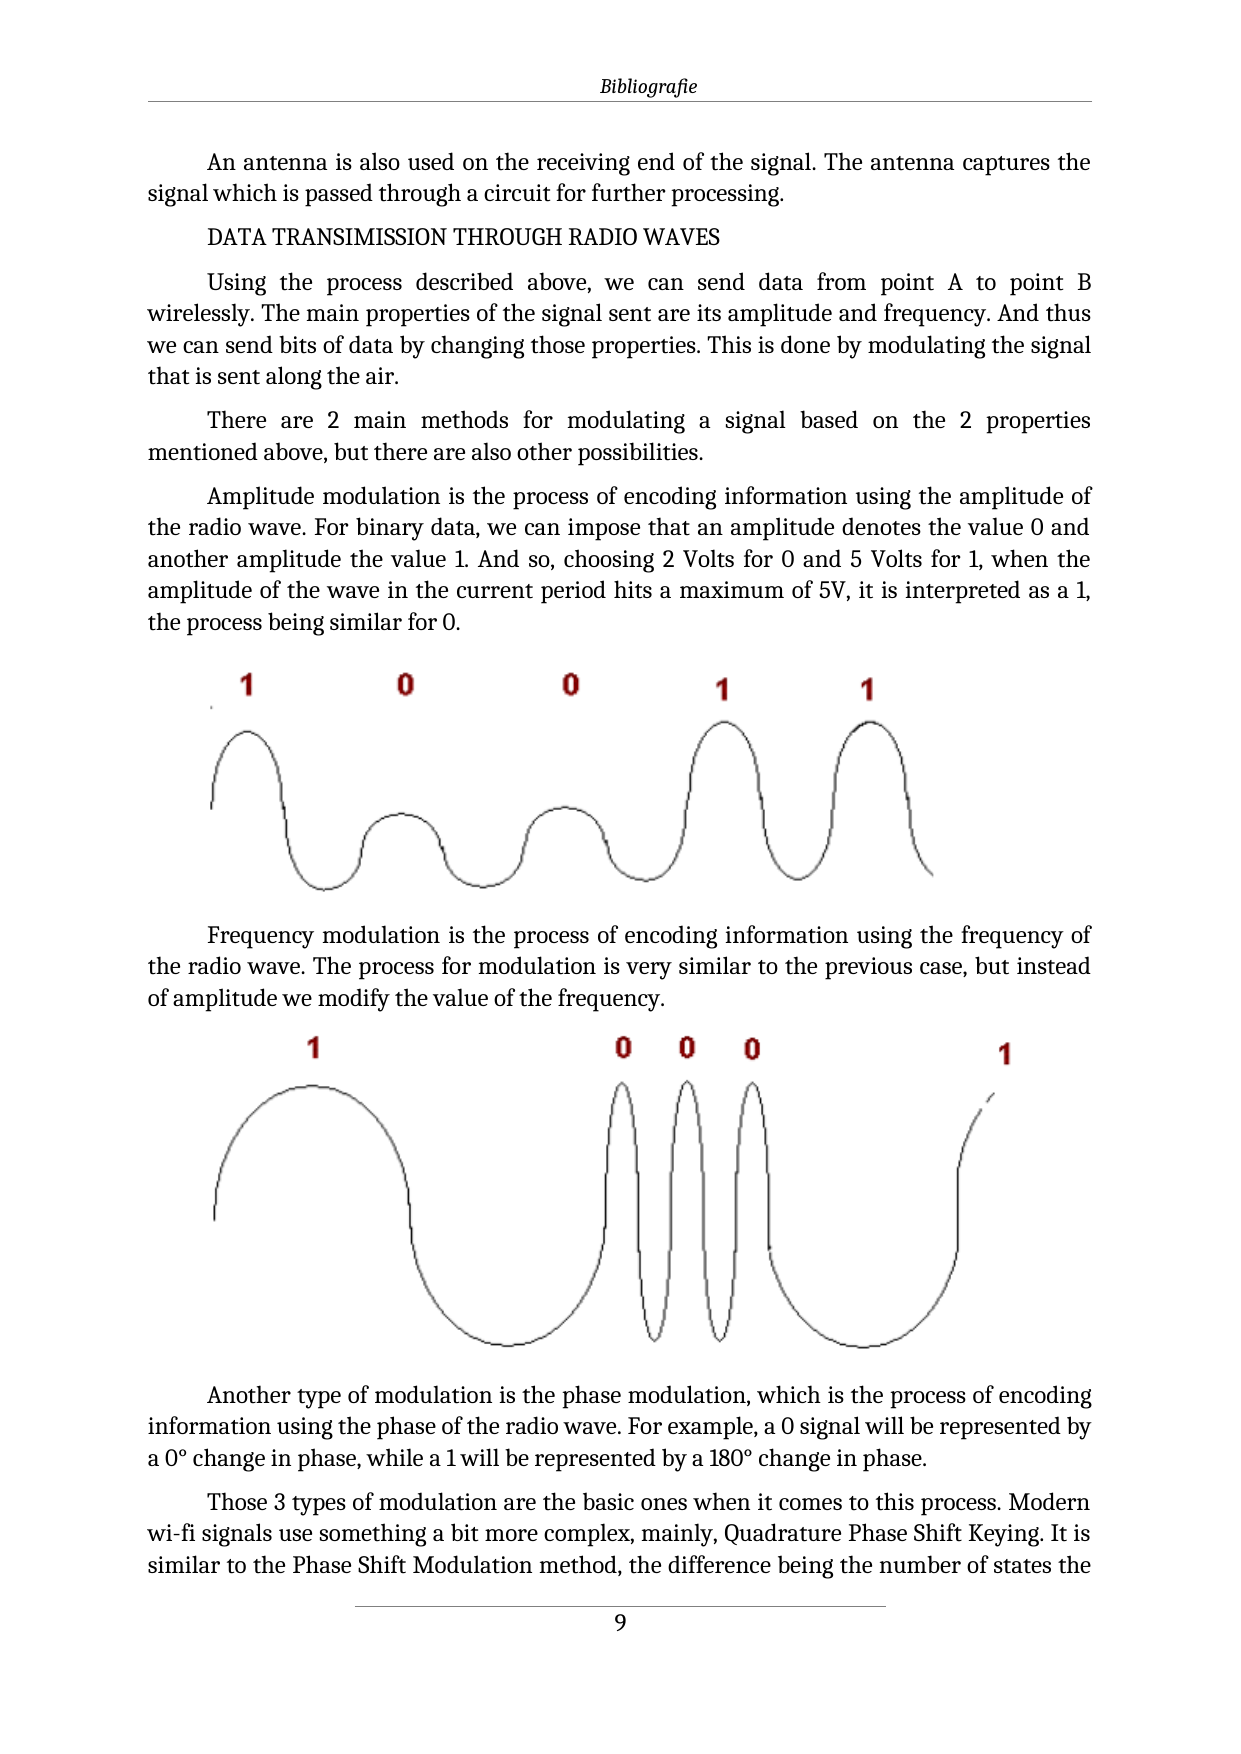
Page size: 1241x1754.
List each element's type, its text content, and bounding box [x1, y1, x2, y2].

text DATA TRANSIMISSION THROUGH RADIO WAVES [148, 223, 1092, 252]
text Using the process described above, we can send data from point A to point B wirelessly. The main properties of the signal sent are its amplitude and frequency. And thus we can send bits of data by changing those properties. This is done by modulating the signal that is sent along the air. [148, 267, 1092, 391]
text There are 2 main methods for modulating a signal based on the 2 properties mentioned above, but there are also other possibilities. [148, 406, 1092, 466]
text An antenna is also used on the receiving end of the signal. The antenna captures the signal which is passed through a circuit for further processing. [148, 148, 1092, 208]
text Amplitude modulation is the process of encoding information using the amplitude of the radio wave. For binary data, we can impose that an amplitude denotes the value 0 and another amplitude the value 1. And so, choosing 2 Volts for 0 and 5 Volts for 1, when the amplitude of the wave in the current period hits a maximum of 5V, it is interpreted as a 1, the process being similar for 0. [148, 482, 1092, 637]
text Another type of modulation is the phase modulation, which is the process of encoding information using the phase of the radio wave. For example, a 0 signal will be represented by a 0° change in phase, while a 1 will be represented by a 180° change in phase. [148, 1381, 1092, 1472]
text Those 3 types of modulation are the basic ones when it comes to this process. Modern wi-fi signals use something a bit more complex, mainly, Quadrature Phase Shift Keying. It is similar to the Phase Shift Modulation method, the difference being the number of states the [148, 1488, 1092, 1579]
text Frequency modulation is the process of encoding information using the frequency of the radio wave. The process for modulation is very similar to the previous case, but instead of amplitude we modify the value of the frequency. [148, 921, 1092, 1012]
